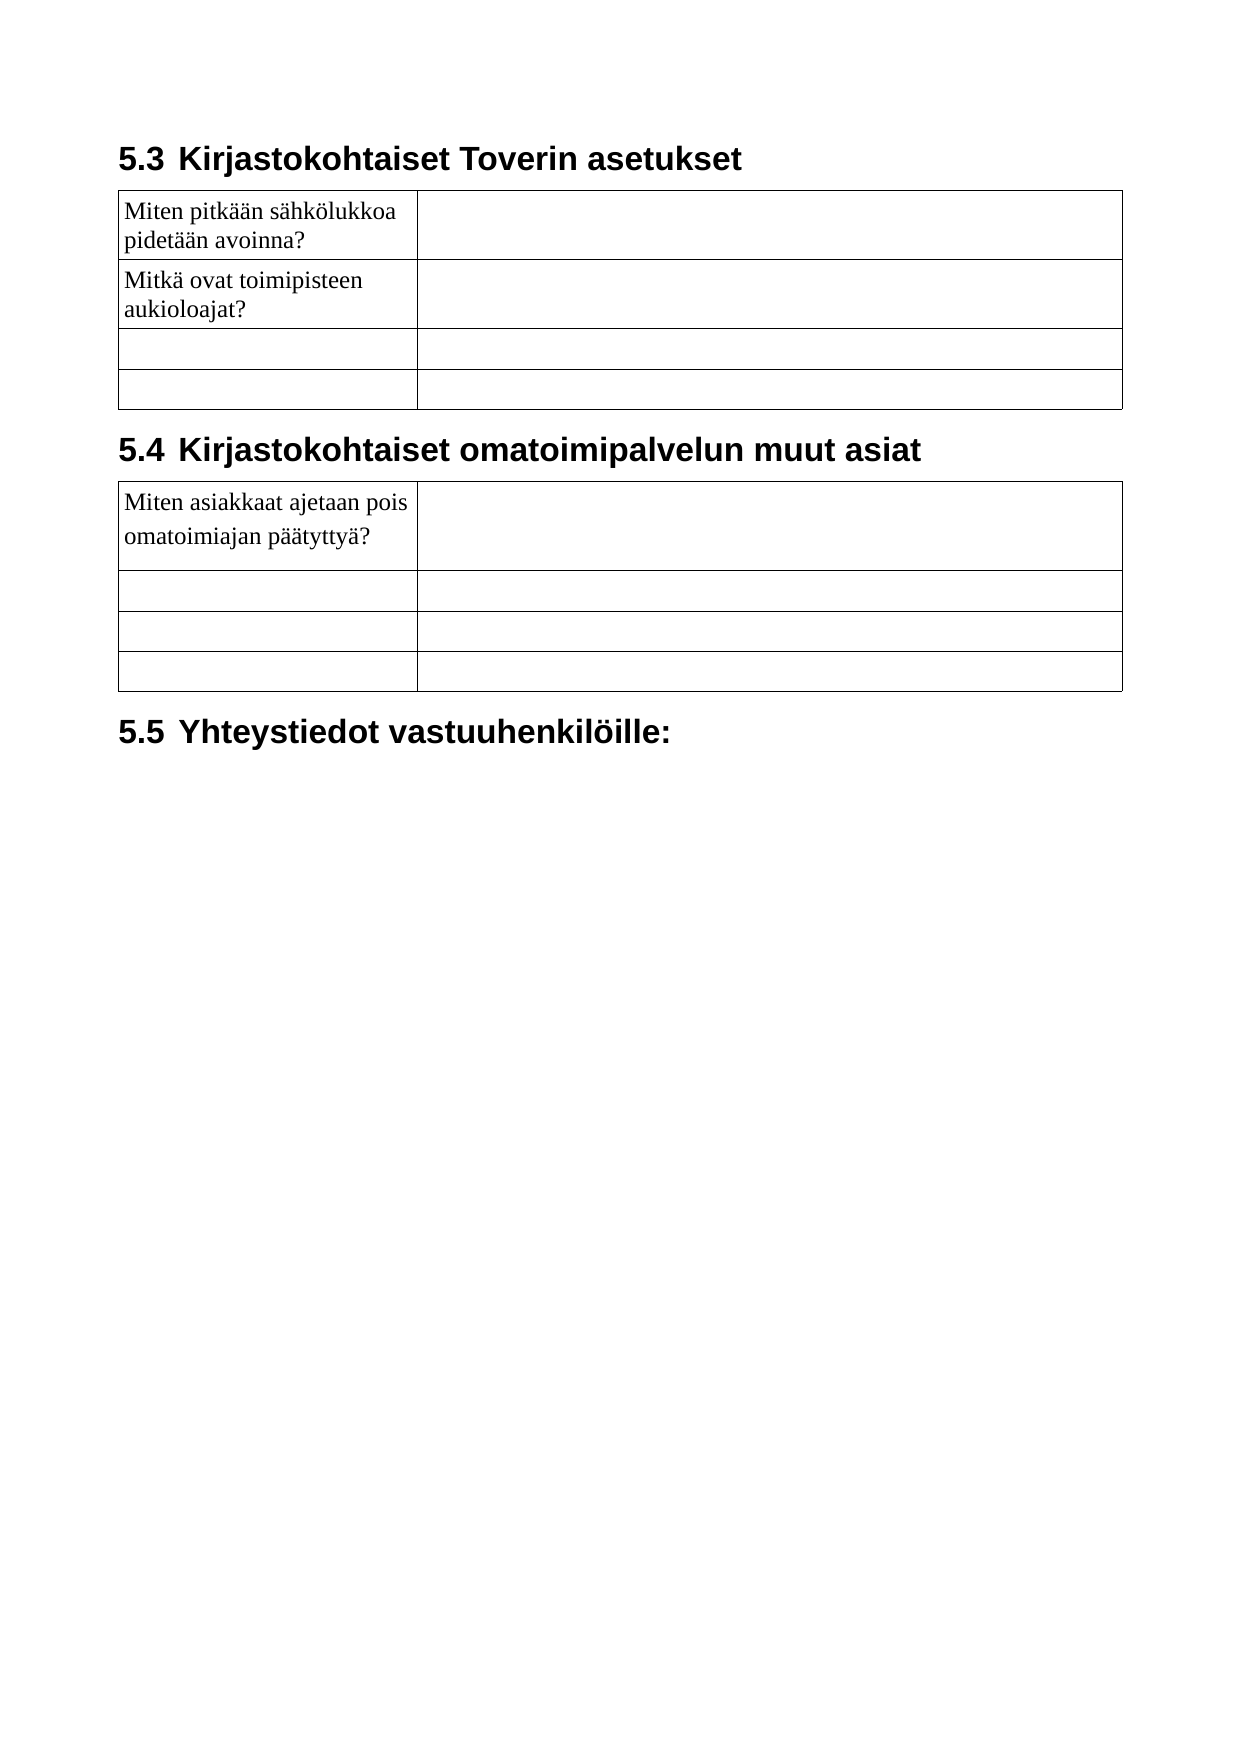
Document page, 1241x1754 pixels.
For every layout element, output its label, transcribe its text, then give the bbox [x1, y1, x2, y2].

subtitle Kirjastokohtaiset omatoimipalvelun muut asiat [118, 430, 1122, 468]
table_cell [119, 612, 417, 651]
table_header [418, 482, 1122, 570]
table_cell [418, 329, 1122, 368]
table_header Miten asiakkaat ajetaan pois omatoimiajan päätyttyä? [119, 482, 417, 570]
subtitle Kirjastokohtaiset Toverin asetukset [118, 139, 1122, 178]
table_header [418, 191, 1122, 259]
table_cell Mitkä ovat toimipisteen aukioloajat? [119, 260, 417, 328]
table_cell [418, 260, 1122, 328]
subtitle Yhteystiedot vastuuhenkilöille: [118, 712, 1122, 751]
table_cell [119, 571, 417, 611]
table_cell [418, 370, 1122, 409]
table_cell [418, 652, 1122, 691]
table_header Miten pitkään sähkölukkoa pidetään avoinna? [119, 191, 417, 259]
table_cell [119, 652, 417, 691]
table_cell [119, 370, 417, 409]
table_cell [418, 612, 1122, 651]
table_cell [418, 571, 1122, 611]
table_cell [119, 329, 417, 368]
